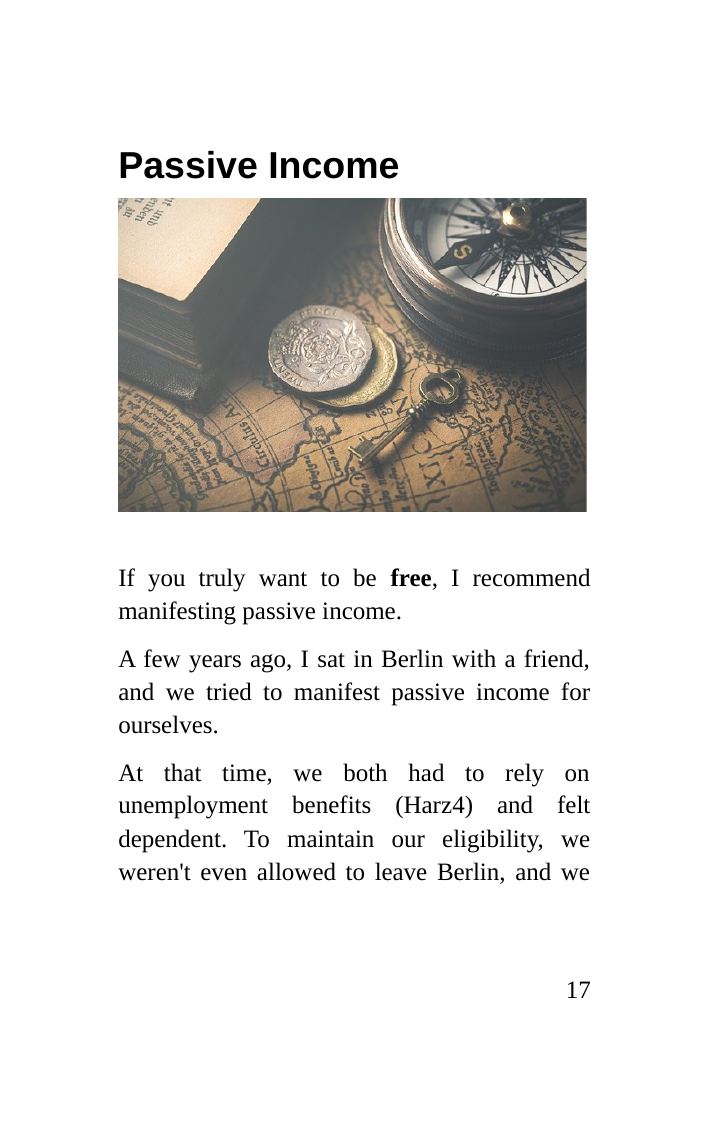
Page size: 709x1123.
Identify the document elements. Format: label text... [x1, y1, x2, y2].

subtitle Passive Income [118, 143, 591, 186]
picture [118, 198, 587, 512]
text A few years ago, I sat in Berlin with a friend, and we tried to manifest passive income for ourselves. [118, 644, 591, 739]
text At that time, we both had to rely on unemployment benefits (Harz4) and felt dependent. To maintain our eligibility, we weren't even allowed to leave Berlin, and we [118, 758, 591, 885]
text If you truly want to be free, I recommend manifesting passive income. [118, 563, 591, 625]
